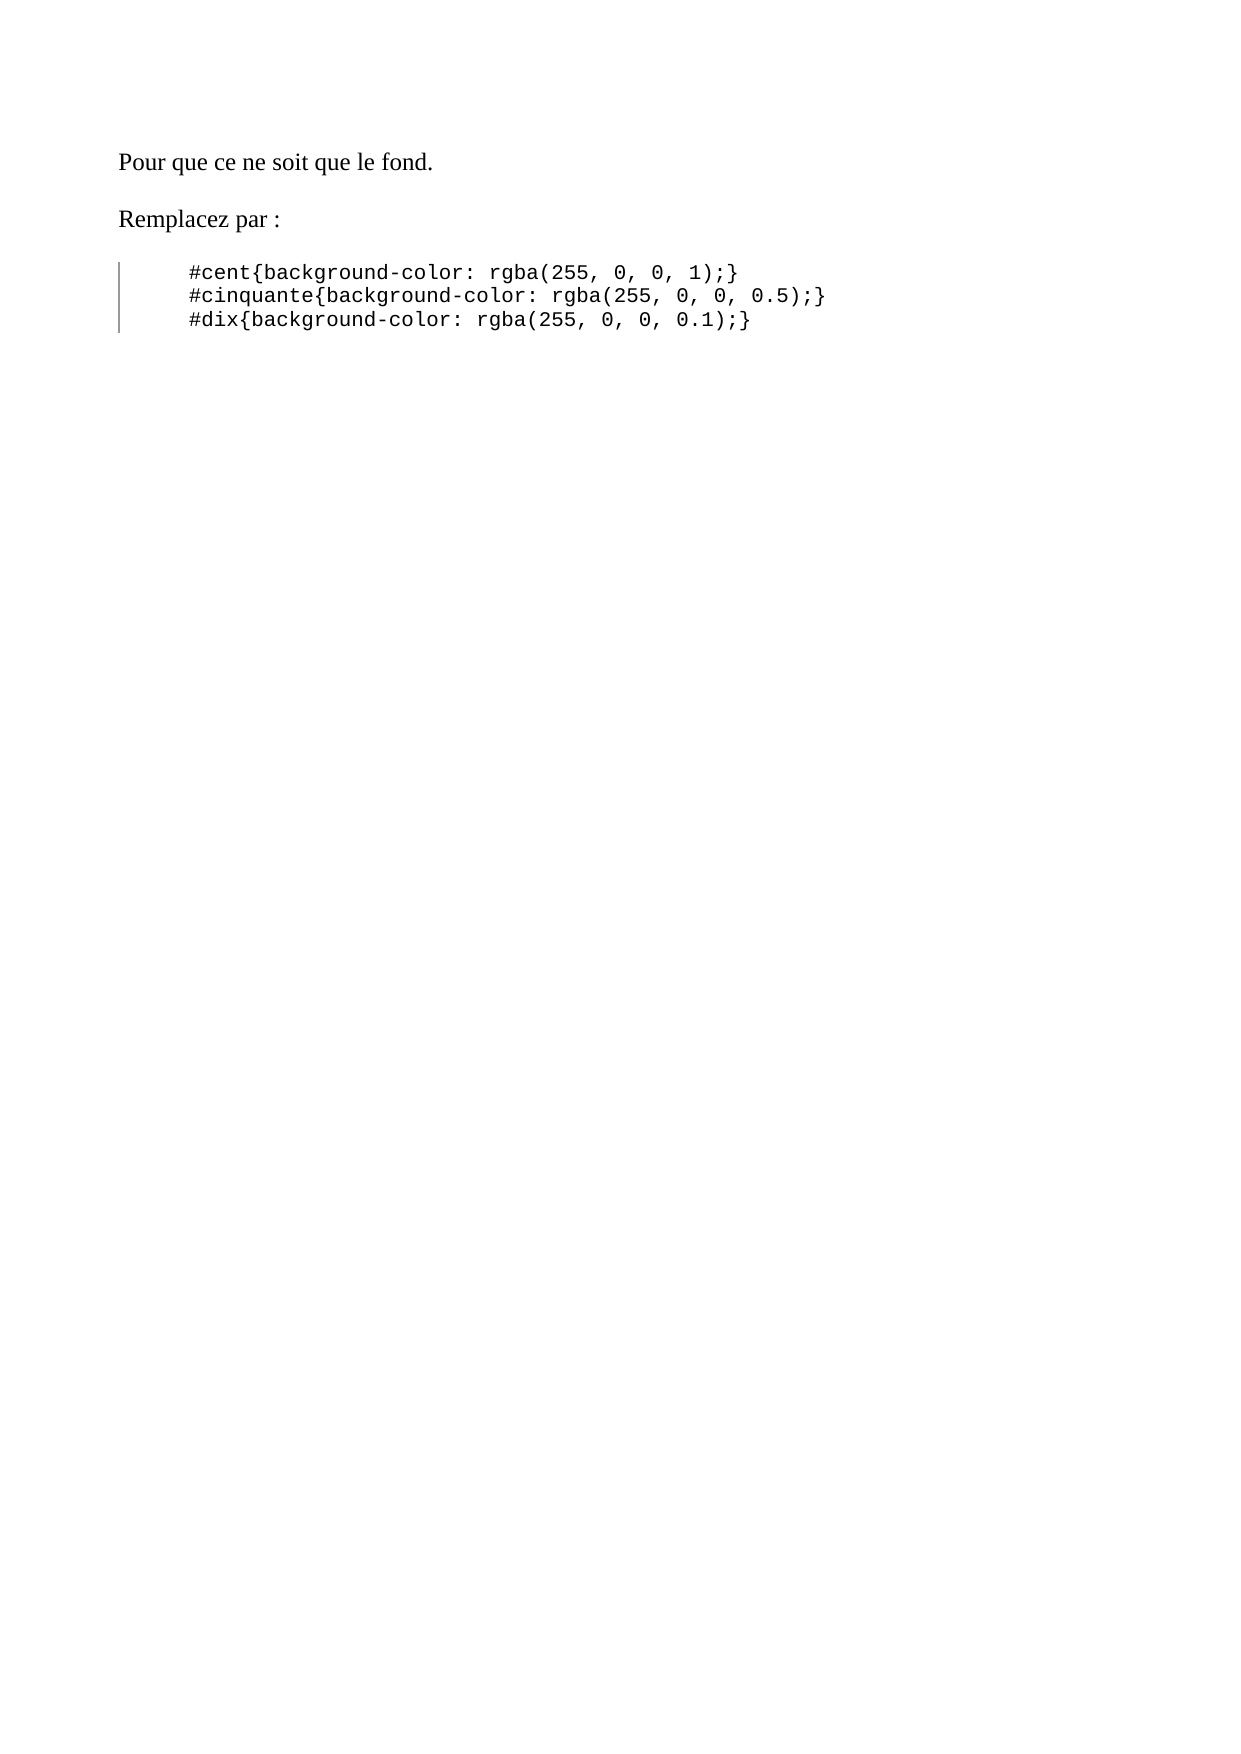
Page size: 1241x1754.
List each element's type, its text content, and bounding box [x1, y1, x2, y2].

text #dix{background-color: rgba(255, 0, 0, 0.1);} [120, 309, 1122, 333]
text Remplacez par : [118, 204, 1122, 233]
text Pour que ce ne soit que le fond. [118, 147, 1122, 176]
text #cent{background-color: rgba(255, 0, 0, 1);} [120, 262, 1122, 286]
text #cinquante{background-color: rgba(255, 0, 0, 0.5);} [120, 286, 1122, 309]
